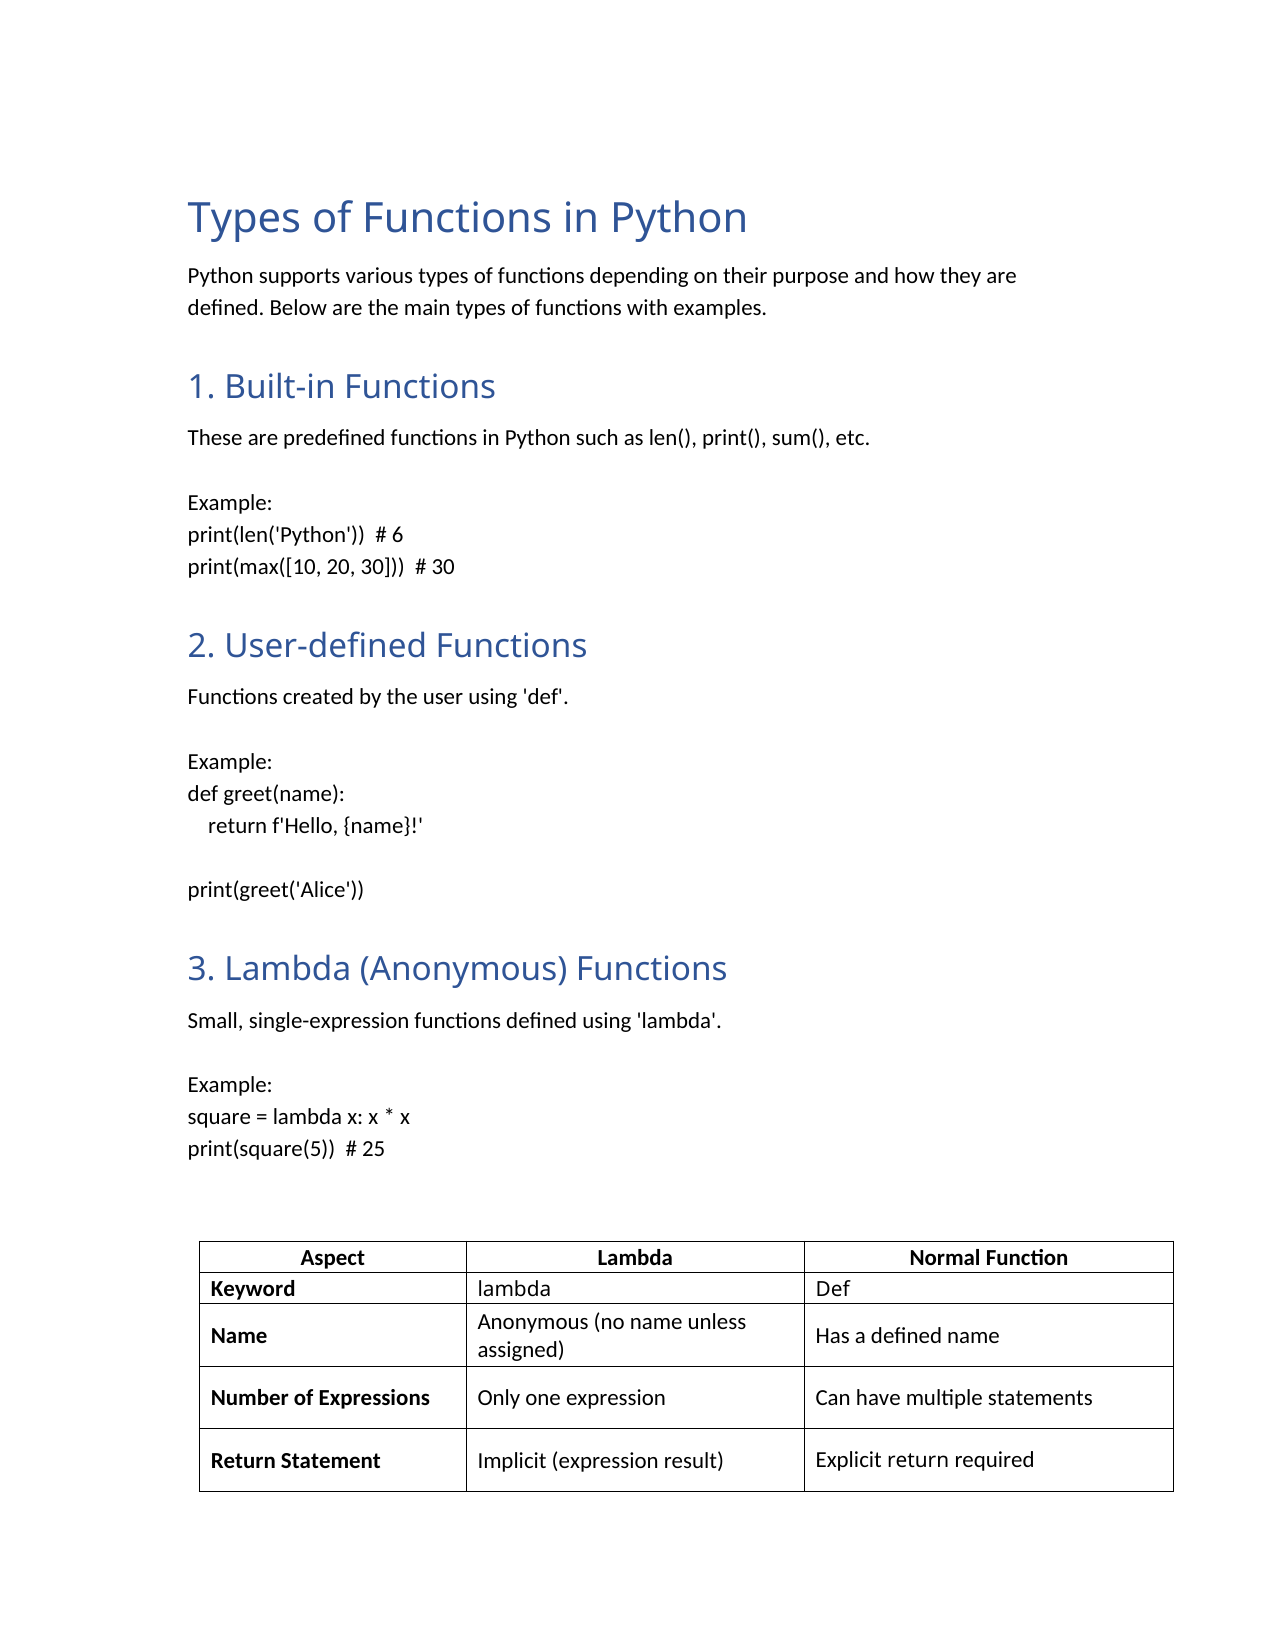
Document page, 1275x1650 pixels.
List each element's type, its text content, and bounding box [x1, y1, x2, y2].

table_header Normal Function [805, 1242, 1173, 1272]
subtitle 1. Built-in Functions [187, 363, 1087, 408]
table_cell Has a defined name [805, 1304, 1173, 1366]
table_cell Name [200, 1304, 466, 1366]
table_cell Can have multiple statements [805, 1367, 1173, 1428]
table_cell Explicit return required [805, 1429, 1173, 1491]
subtitle 2. User-defined Functions [187, 622, 1087, 667]
table_cell Keyword [200, 1273, 466, 1303]
text Functions created by the user using 'def'. Example: def greet(name): return f'Hello, {name}!' print(greet('Alice')) [187, 682, 1087, 903]
table_cell Only one expression [467, 1367, 804, 1428]
subtitle Types of Functions in Python [187, 187, 1087, 244]
text Small, single-expression functions defined using 'lambda'. Example: square = lambda x: x * x print(square(5)) # 25 [187, 1006, 1087, 1162]
text These are predefined functions in Python such as len(), print(), sum(), etc. Example: print(len('Python')) # 6 print(max([10, 20, 30])) # 30 [187, 423, 1087, 580]
table_cell Implicit (expression result) [467, 1429, 804, 1491]
table_header Aspect [200, 1242, 466, 1272]
table_cell Number of Expressions [200, 1367, 466, 1428]
table_cell Def [805, 1273, 1173, 1303]
subtitle 3. Lambda (Anonymous) Functions [187, 945, 1087, 991]
table_cell Return Statement [200, 1429, 466, 1491]
table_cell Anonymous (no name unless assigned) [467, 1304, 804, 1366]
table_header Lambda [467, 1242, 804, 1272]
table_cell lambda [467, 1273, 804, 1303]
text Python supports various types of functions depending on their purpose and how they are defined. Below are the main types of functions with examples. [187, 261, 1087, 321]
